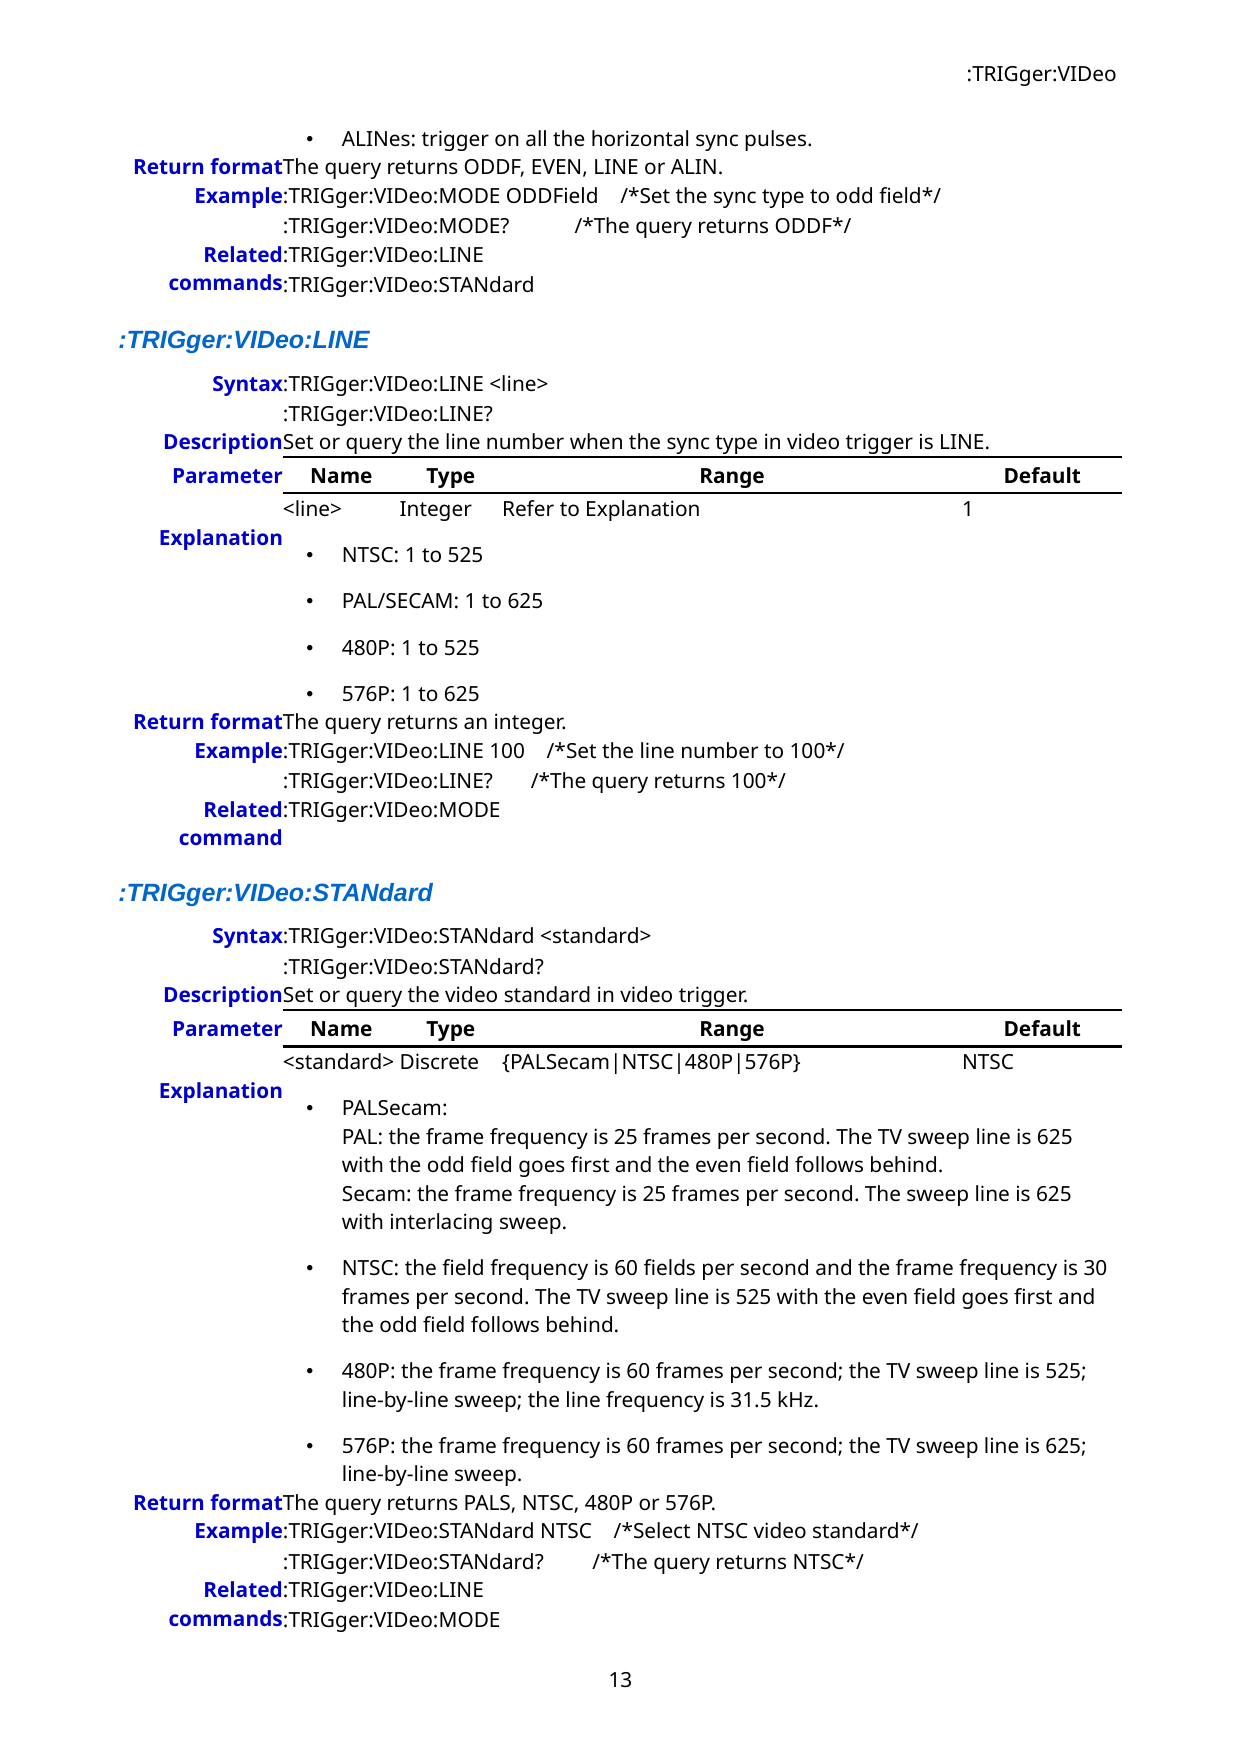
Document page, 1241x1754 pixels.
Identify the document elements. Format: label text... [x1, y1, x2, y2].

table_cell Example [118, 1516, 283, 1575]
table_cell Type [399, 1011, 502, 1045]
table_cell Set or query the video standard in video trigger. [283, 981, 1122, 1009]
table_cell The query returns ODDF, EVEN, LINE or ALIN. [283, 153, 1122, 181]
table_cell <line> [283, 494, 399, 523]
table_cell Type [399, 458, 502, 492]
table_cell NTSC: 1 to 525 PAL/SECAM: 1 to 625 480P: 1 to 525 576P: 1 to 625 [283, 523, 1122, 707]
table_cell Range [502, 458, 962, 492]
table_cell Refer to Explanation [502, 494, 962, 523]
table_header :TRIGger:VIDeo:LINE <line> :TRIGger:VIDeo:LINE? [283, 369, 1122, 427]
table_cell Example [118, 736, 283, 795]
subtitle :TRIGger:VIDeo:STANdard [118, 878, 1122, 907]
table_header Syntax [118, 369, 283, 427]
table_cell Related command [118, 795, 283, 852]
table_cell Integer [399, 494, 502, 523]
table_cell Example [118, 181, 283, 240]
table_cell Explanation [118, 1076, 283, 1488]
table_cell NTSC [962, 1048, 1122, 1076]
table_cell PALSecam: PAL: the frame frequency is 25 frames per second. The TV sweep line is 625 with the odd field goes first and the even field follows behind. Secam: the frame frequency is 25 frames per second. The sweep line is 625 with interlacing sweep. NTSC: the field frequency is 60 fields per second and the frame frequency is 30 frames per second. The TV sweep line is 525 with the even field goes first and the odd field follows behind. 480P: the frame frequency is 60 frames per second; the TV sweep line is 525; line-by-line sweep; the line frequency is 31.5 kHz. 576P: the frame frequency is 60 frames per second; the TV sweep line is 625; line-by-line sweep. [283, 1076, 1122, 1488]
table_cell [118, 492, 283, 523]
table_cell Return format [118, 1488, 283, 1516]
table_cell :TRIGger:VIDeo:LINE :TRIGger:VIDeo:STANdard [283, 240, 1122, 298]
table_header :TRIGger:VIDeo:STANdard <standard> :TRIGger:VIDeo:STANdard? [283, 922, 1122, 981]
table_cell :TRIGger:VIDeo:LINE 100 /*Set the line number to 100*/ :TRIGger:VIDeo:LINE? /*The query returns 100*/ [283, 736, 1122, 795]
table_cell Description [118, 428, 283, 456]
table_cell {PALSecam|NTSC|480P|576P} [502, 1048, 962, 1076]
table_cell :TRIGger:VIDeo:STANdard NTSC /*Select NTSC video standard*/ :TRIGger:VIDeo:STANdard? /*The query returns NTSC*/ [283, 1516, 1122, 1575]
table_cell Return format [118, 153, 283, 181]
table_cell :TRIGger:VIDeo:MODE ODDField /*Set the sync type to odd field*/ :TRIGger:VIDeo:MODE? /*The query returns ODDF*/ [283, 181, 1122, 240]
table_cell Range [502, 1011, 962, 1045]
table_cell The query returns PALS, NTSC, 480P or 576P. [283, 1488, 1122, 1516]
table_cell :TRIGger:VIDeo:MODE [283, 795, 1122, 852]
table_cell ODDField: trigger on the rising edge of the first ramp waveform pulse in the odd field. This type is available when the video standard is NTSC or PAL/SECAM. EVENfield: trigger on the rising edge of the first ramp waveform pulse in the even field. This type is available when the video standard is NTSC or PAL/SECAM. LINE: for the NTSC and PAL/SECAM video standards, trigger on the specified line in the odd or even field; for the 480P and 576P video standards, trigger on the specified line. ALINes: trigger on all the horizontal sync pulses. [283, 106, 1122, 152]
table_header Syntax [118, 922, 283, 981]
table_cell Explanation [118, 523, 283, 707]
table_cell Return format [118, 708, 283, 736]
table_cell Parameter [118, 456, 283, 492]
table_cell Default [962, 458, 1122, 492]
table_cell [118, 1045, 283, 1076]
table_cell Set or query the line number when the sync type in video trigger is LINE. [283, 428, 1122, 456]
table_cell <standard> [283, 1048, 399, 1076]
table_cell :TRIGger:VIDeo:LINE :TRIGger:VIDeo:MODE [283, 1575, 1122, 1634]
table_cell Default [962, 1011, 1122, 1045]
table_cell Related commands [118, 1575, 283, 1634]
subtitle :TRIGger:VIDeo:LINE [118, 325, 1122, 354]
table_cell The query returns an integer. [283, 708, 1122, 736]
table_cell [118, 106, 283, 152]
table_cell Name [283, 1011, 399, 1045]
table_cell Parameter [118, 1009, 283, 1045]
table_cell 1 [962, 494, 1122, 523]
table_cell Discrete [399, 1048, 502, 1076]
table_cell Description [118, 981, 283, 1009]
table_cell Name [283, 458, 399, 492]
table_cell Related commands [118, 240, 283, 298]
